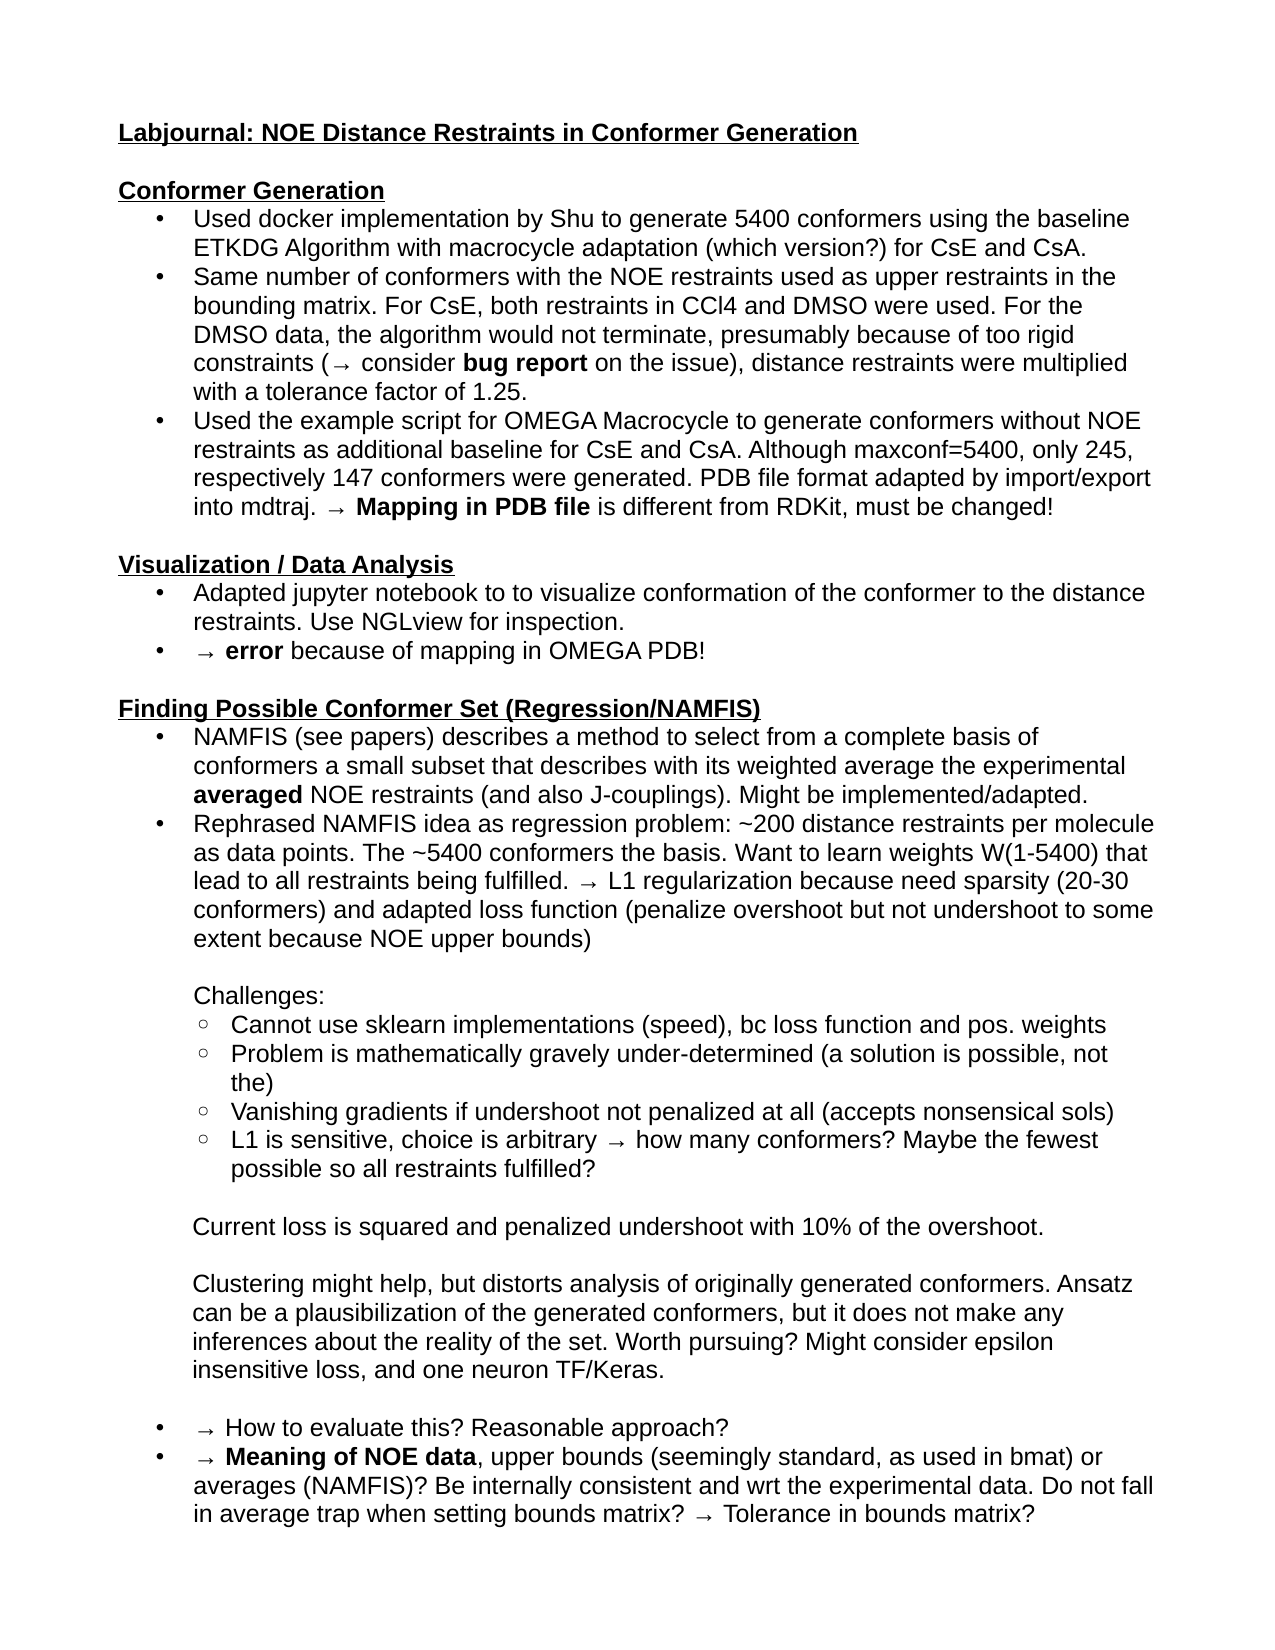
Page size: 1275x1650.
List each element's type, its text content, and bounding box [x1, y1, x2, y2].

text Conformer Generation [118, 176, 1157, 204]
list Used docker implementation by Shu to generate 5400 conformers using the baseline ETKDG Algorithm with macrocycle adaptation (which version?) for CsE and CsA. [156, 204, 1157, 262]
list Cannot use sklearn implementations (speed), bc loss function and pos. weights [193, 1010, 1157, 1039]
list Same number of conformers with the NOE restraints used as upper restraints in the bounding matrix. For CsE, both restraints in CCl4 and DMSO were used. For the DMSO data, the algorithm would not terminate, presumably because of too rigid constraints (→ consider bug report on the issue), distance restraints were multiplied with a tolerance factor of 1.25. [156, 262, 1157, 406]
list → error because of mapping in OMEGA PDB! [156, 636, 1157, 665]
list Adapted jupyter notebook to to visualize conformation of the conformer to the distance restraints. Use NGLview for inspection. [156, 578, 1157, 636]
text Visualization / Data Analysis [118, 550, 1157, 578]
list Used the example script for OMEGA Macrocycle to generate conformers without NOE restraints as additional baseline for CsE and CsA. Although maxconf=5400, only 245, respectively 147 conformers were generated. PDB file format adapted by import/export into mdtraj. → Mapping in PDB file is different from RDKit, must be changed! [156, 406, 1157, 521]
list → Meaning of NOE data, upper bounds (seemingly standard, as used in bmat) or averages (NAMFIS)? Be internally consistent and wrt the experimental data. Do not fall in average trap when setting bounds matrix? → Tolerance in bounds matrix? [156, 1442, 1157, 1528]
list NAMFIS (see papers) describes a method to select from a complete basis of conformers a small subset that describes with its weighted average the experimental averaged NOE restraints (and also J-couplings). Might be implemented/adapted. [156, 722, 1157, 809]
list Vanishing gradients if undershoot not penalized at all (accepts nonsensical sols) [193, 1097, 1157, 1125]
list L1 is sensitive, choice is arbitrary → how many conformers? Maybe the fewest possible so all restraints fulfilled? [193, 1125, 1157, 1183]
text Labjournal: NOE Distance Restraints in Conformer Generation [118, 118, 1157, 147]
list Rephrased NAMFIS idea as regression problem: ~200 distance restraints per molecule as data points. The ~5400 conformers the basis. Want to learn weights W(1-5400) that lead to all restraints being fulfilled. → L1 regularization because need sparsity (20-30 conformers) and adapted loss function (penalize overshoot but not undershoot to some extent because NOE upper bounds) [156, 809, 1157, 953]
list Problem is mathematically gravely under-determined (a solution is possible, not the) [193, 1039, 1157, 1097]
text Current loss is squared and penalized undershoot with 10% of the overshoot. [118, 1212, 1157, 1241]
text Finding Possible Conformer Set (Regression/NAMFIS) [118, 694, 1157, 722]
list → How to evaluate this? Reasonable approach? [156, 1413, 1157, 1442]
text Clustering might help, but distorts analysis of originally generated conformers. Ansatz can be a plausibilization of the generated conformers, but it does not make any inferences about the reality of the set. Worth pursuing? Might consider epsilon insensitive loss, and one neuron TF/Keras. [118, 1269, 1157, 1384]
list Challenges: [156, 953, 1157, 1010]
